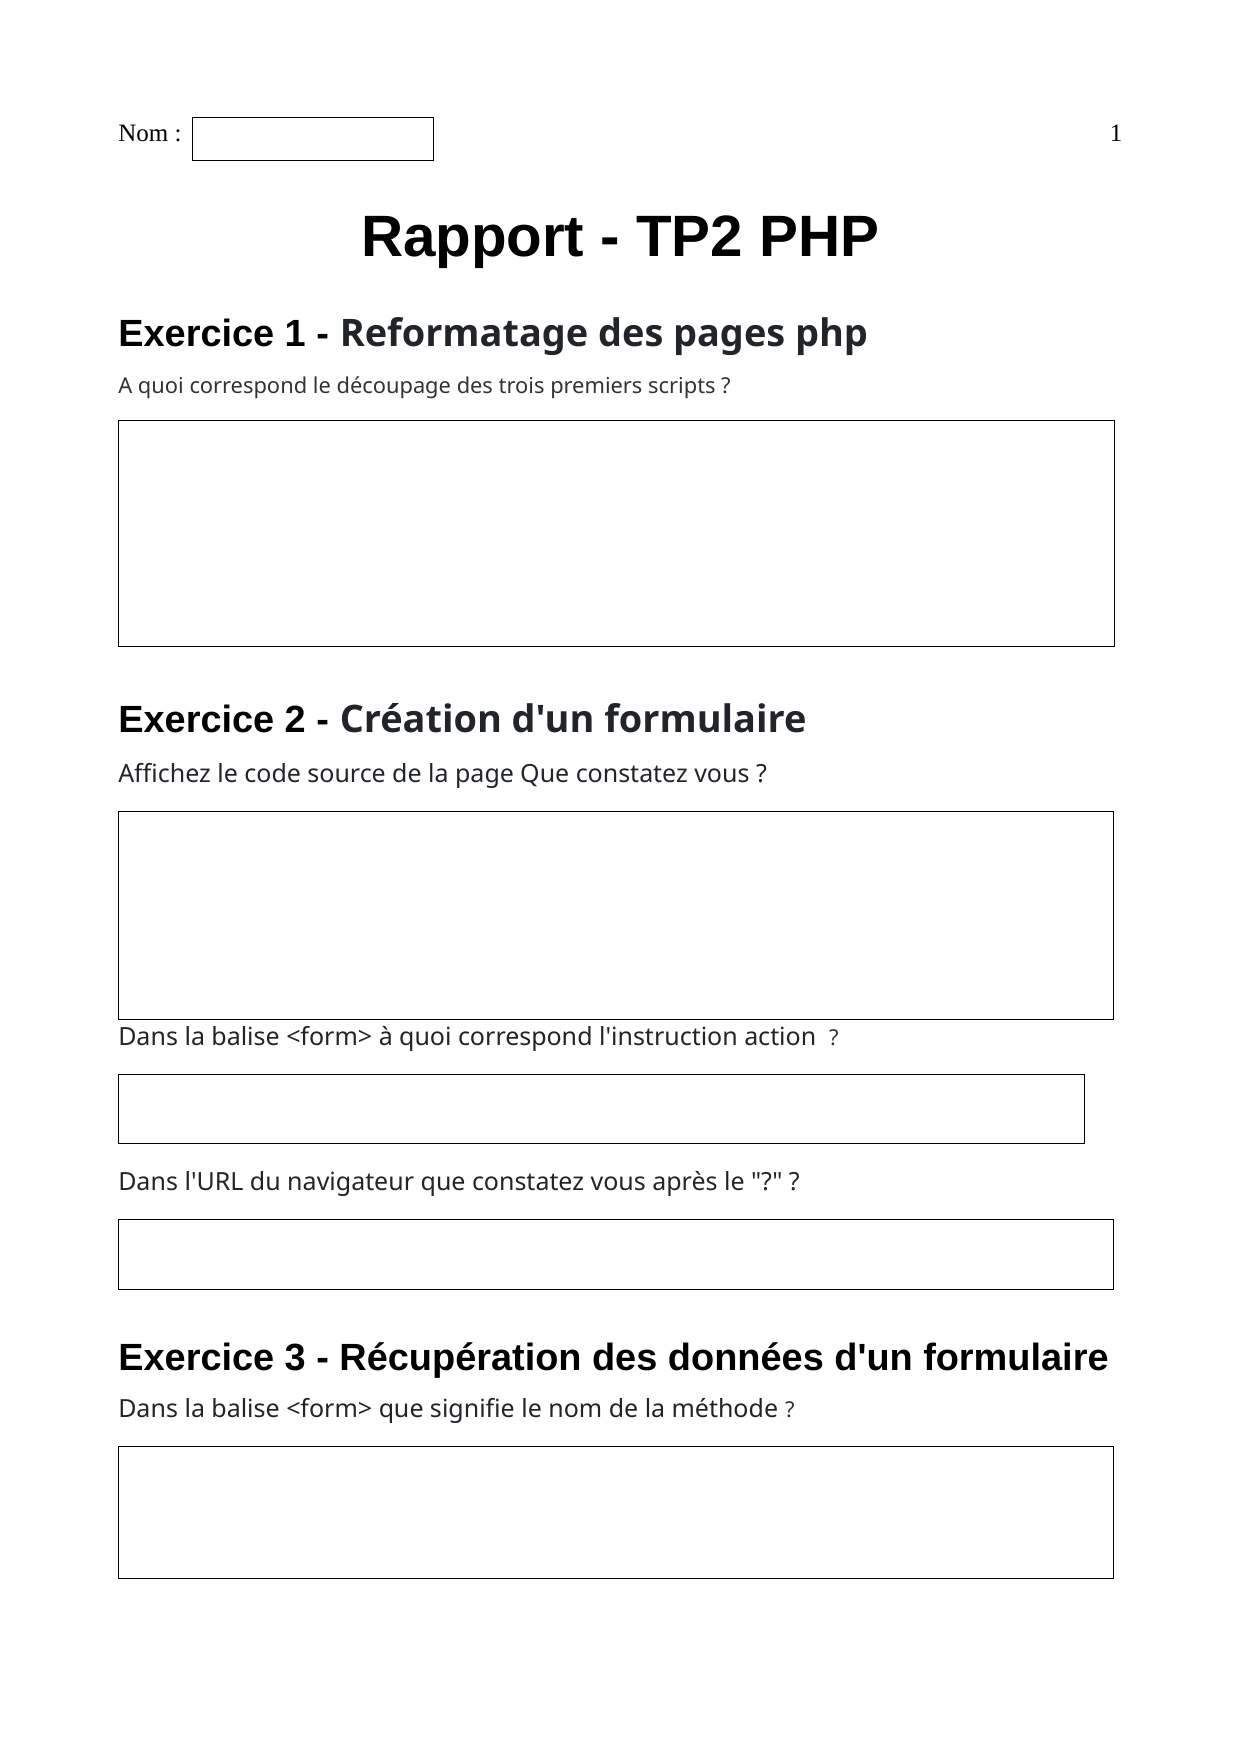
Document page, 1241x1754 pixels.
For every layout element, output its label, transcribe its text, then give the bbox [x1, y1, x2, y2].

subtitle Exercice 1 - Reformatage des pages php [118, 306, 1122, 358]
text A quoi correspond le découpage des trois premiers scripts ? [118, 370, 1122, 400]
text Dans l'URL du navigateur que constatez vous après le "?" ? [118, 1163, 1122, 1197]
text Affichez le code source de la page Que constatez vous ? [118, 756, 1122, 790]
text Dans la balise <form> que signifie le nom de la méthode ? [118, 1391, 1122, 1425]
title Rapport - TP2 PHP [118, 201, 1122, 268]
subtitle Exercice 3 - Récupération des données d'un formulaire [118, 1335, 1122, 1378]
text Dans la balise <form> à quoi correspond l'instruction action ? [118, 1019, 1122, 1053]
subtitle Exercice 2 - Création d'un formulaire [118, 691, 1122, 743]
